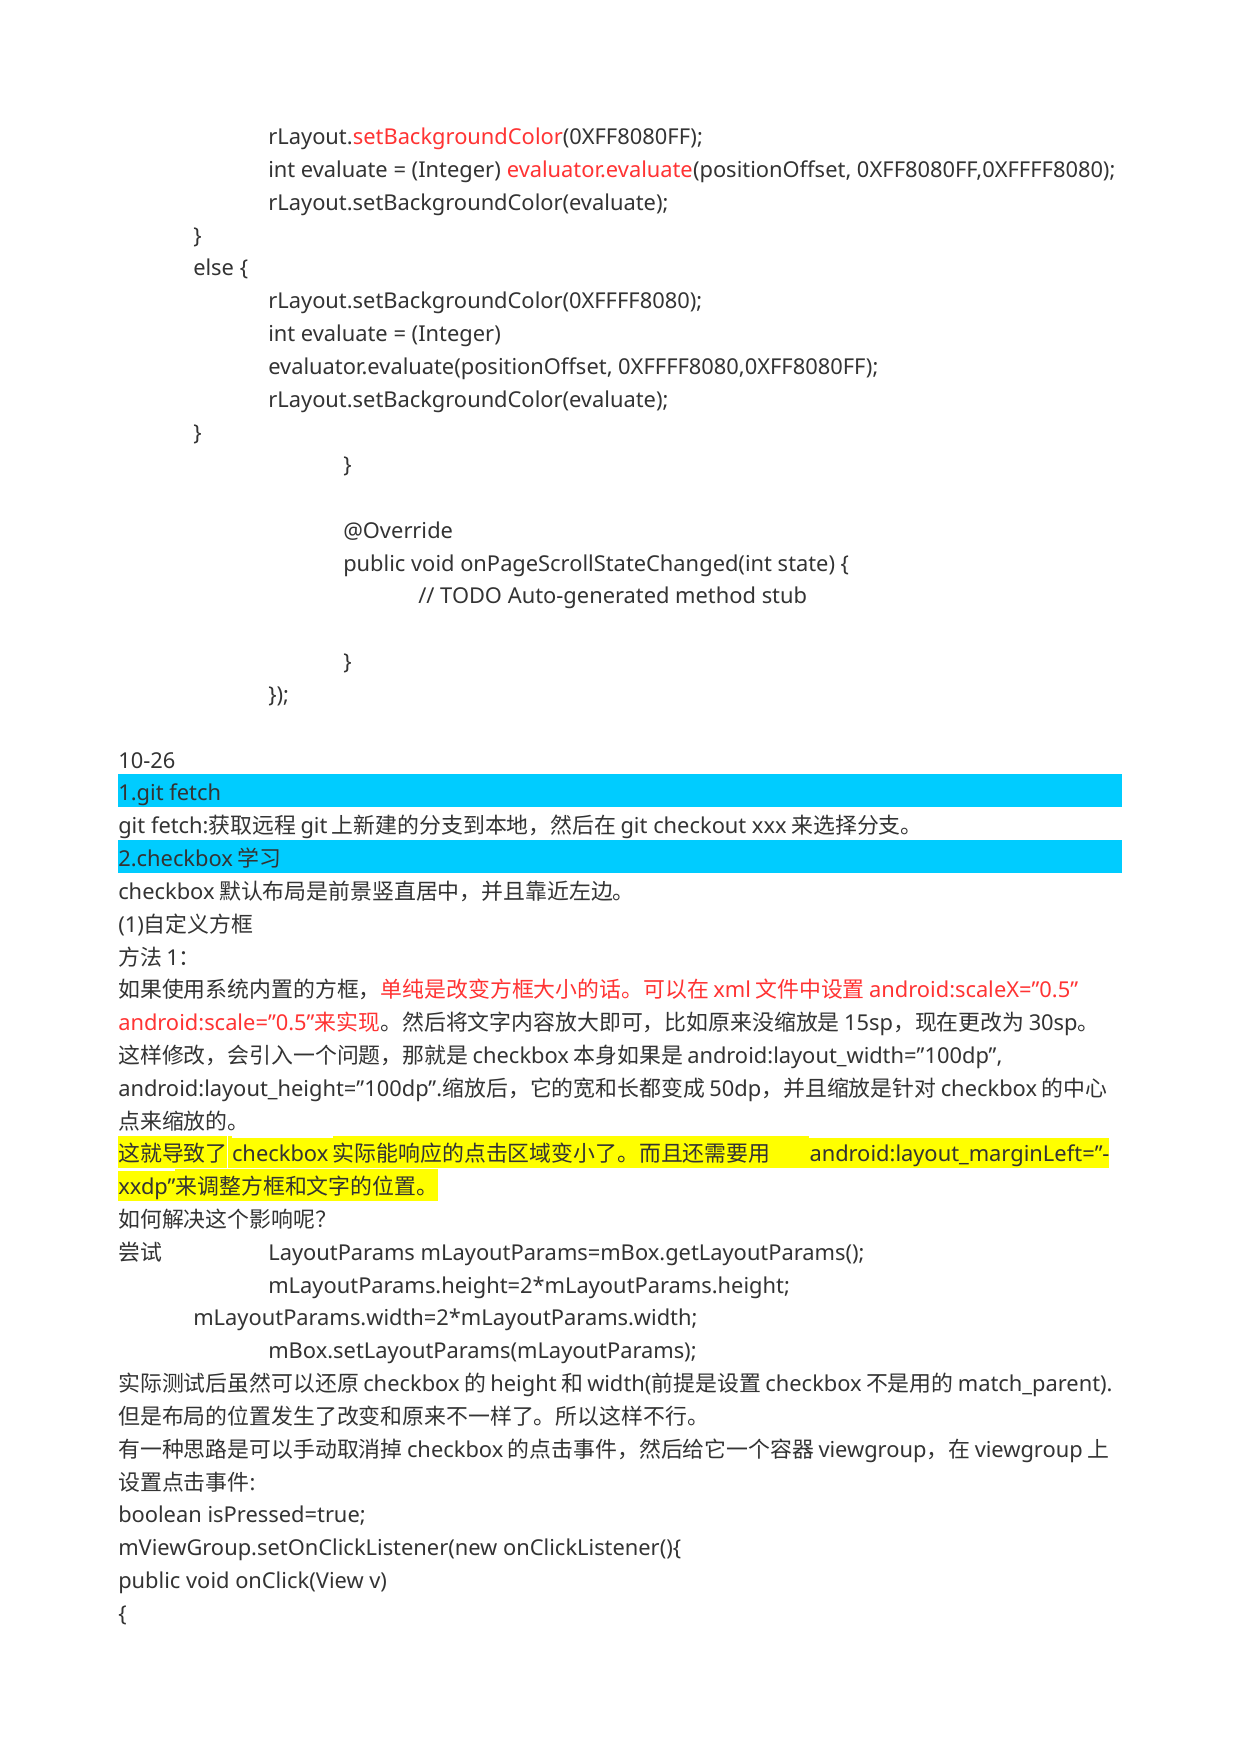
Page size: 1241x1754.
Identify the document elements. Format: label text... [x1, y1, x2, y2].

text 1.git fetch [118, 774, 1122, 807]
text android:layout_height=”100dp”.缩放后，它的宽和长都变成50dp，并且缩放是针对checkbox的中心点来缩放的。 [118, 1070, 1122, 1135]
text int evaluate = (Integer) evaluator.evaluate(positionOffset, 0XFF8080FF,0XFFFF8080); [118, 151, 1122, 184]
text 这就导致了checkbox实际能响应的点击区域变小了。而且还需要用 android:layout_marginLeft=”-xxdp”来调整方框和文字的位置。 [118, 1135, 1122, 1201]
text 尝试 LayoutParams mLayoutParams=mBox.getLayoutParams(); [118, 1234, 1122, 1267]
text boolean isPressed=true; [118, 1496, 1122, 1529]
text } [118, 446, 1122, 479]
text 有一种思路是可以手动取消掉checkbox的点击事件，然后给它一个容器viewgroup，在viewgroup上设置点击事件: [118, 1431, 1122, 1496]
text @Override [118, 512, 1122, 545]
text git fetch:获取远程git上新建的分支到本地，然后在git checkout xxx来选择分支。 [118, 807, 1122, 840]
text } [118, 217, 1122, 249]
text 方法1： [118, 938, 1122, 971]
text 如何解决这个影响呢？ [118, 1201, 1122, 1234]
text { [118, 1595, 1122, 1627]
text mLayoutParams.width=2*mLayoutParams.width; [118, 1299, 1122, 1332]
text 这样修改，会引入一个问题，那就是checkbox本身如果是android:layout_width=”100dp”, [118, 1037, 1122, 1070]
text rLayout.setBackgroundColor(evaluate); [118, 381, 1122, 413]
text android:scale=”0.5”来实现。然后将文字内容放大即可，比如原来没缩放是15sp，现在更改为30sp。 [118, 1004, 1122, 1037]
text mLayoutParams.height=2*mLayoutParams.height; [118, 1267, 1122, 1299]
text 10-26 [118, 742, 1122, 774]
text } [118, 643, 1122, 676]
text 如果使用系统内置的方框，单纯是改变方框大小的话。可以在xml文件中设置android:scaleX=”0.5” [118, 971, 1122, 1004]
text int evaluate = (Integer) evaluator.evaluate(positionOffset, 0XFFFF8080,0XFF8080FF); [118, 315, 1122, 381]
text rLayout.setBackgroundColor(0XFFFF8080); [118, 282, 1122, 315]
text mBox.setLayoutParams(mLayoutParams); [118, 1332, 1122, 1365]
text rLayout.setBackgroundColor(0XFF8080FF); [118, 118, 1122, 151]
text checkbox默认布局是前景竖直居中，并且靠近左边。 [118, 873, 1122, 906]
text mViewGroup.setOnClickListener(new onClickListener(){ [118, 1529, 1122, 1562]
text }); [118, 676, 1122, 709]
text 2.checkbox学习 [118, 840, 1122, 873]
text public void onPageScrollStateChanged(int state) { [118, 545, 1122, 577]
text } [118, 413, 1122, 446]
text 实际测试后虽然可以还原checkbox的height和width(前提是设置checkbox不是用的match_parent).但是布局的位置发生了改变和原来不一样了。所以这样不行。 [118, 1365, 1122, 1431]
text (1)自定义方框 [118, 906, 1122, 938]
text public void onClick(View v) [118, 1562, 1122, 1595]
text rLayout.setBackgroundColor(evaluate); [118, 184, 1122, 217]
text else { [118, 249, 1122, 282]
text // TODO Auto-generated method stub [118, 577, 1122, 610]
